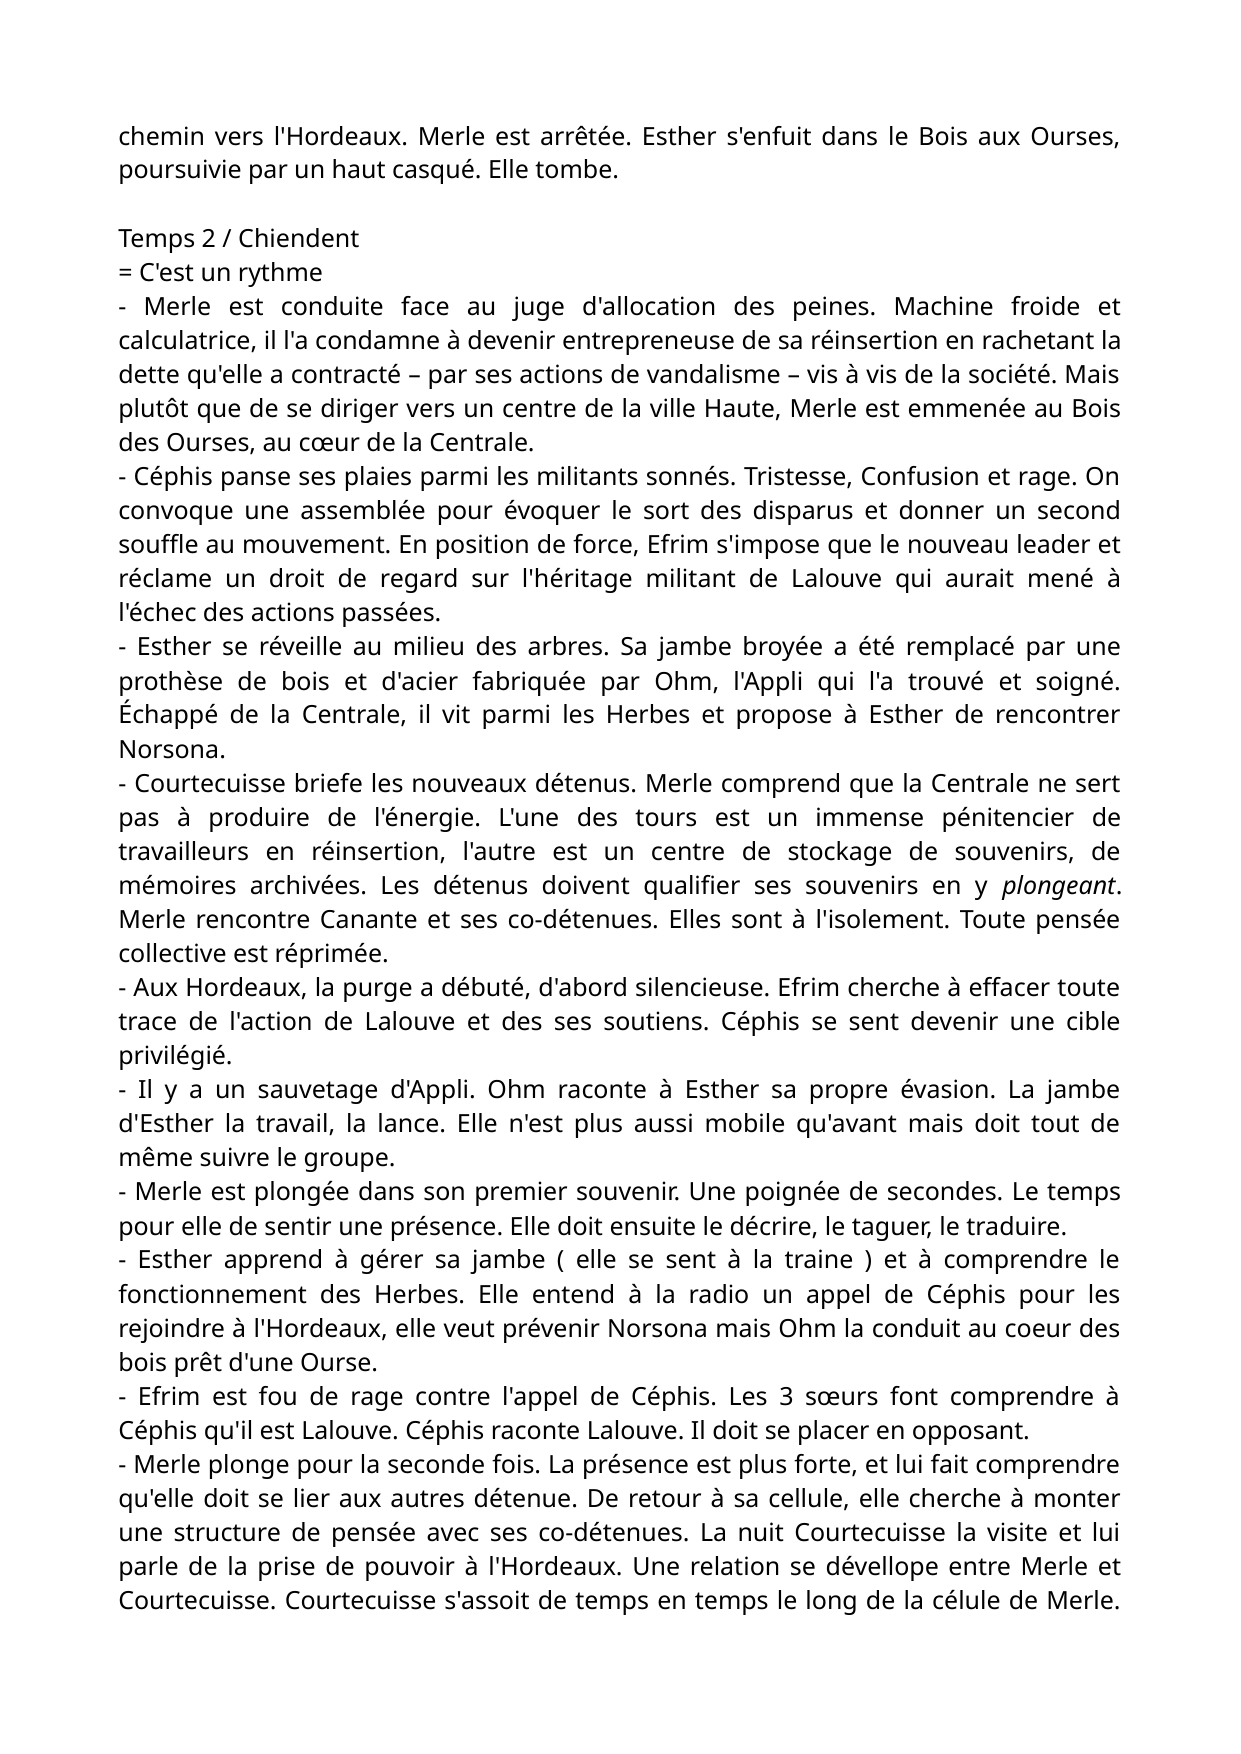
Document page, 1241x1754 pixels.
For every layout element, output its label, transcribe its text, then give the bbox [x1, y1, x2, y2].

text - Aux Hordeaux, la purge a débuté, d'abord silencieuse. Efrim cherche à effacer toute trace de l'action de Lalouve et des ses soutiens. Céphis se sent devenir une cible privilégié. [118, 970, 1122, 1072]
text = C'est un rythme [118, 254, 1122, 288]
text - Esther apprend à gérer sa jambe ( elle se sent à la traine ) et à comprendre le fonctionnement des Herbes. Elle entend à la radio un appel de Céphis pour les rejoindre à l'Hordeaux, elle veut prévenir Norsona mais Ohm la conduit au coeur des bois prêt d'une Ourse. [118, 1242, 1122, 1378]
text - Céphis panse ses plaies parmi les militants sonnés. Tristesse, Confusion et rage. On convoque une assemblée pour évoquer le sort des disparus et donner un second souffle au mouvement. En position de force, Efrim s'impose que le nouveau leader et réclame un droit de regard sur l'héritage militant de Lalouve qui aurait mené à l'échec des actions passées. [118, 459, 1122, 629]
text - Merle plonge pour la seconde fois. La présence est plus forte, et lui fait comprendre qu'elle doit se lier aux autres détenue. De retour à sa cellule, elle cherche à monter une structure de pensée avec ses co-détenues. La nuit Courtecuisse la visite et lui parle de la prise de pouvoir à l'Hordeaux. Une relation se dévellope entre Merle et Courtecuisse. Courtecuisse s'assoit de temps en temps le long de la célule de Merle. [118, 1447, 1122, 1617]
text Temps 2 / Chiendent [118, 220, 1122, 254]
text chemin vers l'Hordeaux. Merle est arrêtée. Esther s'enfuit dans le Bois aux Ourses, poursuivie par un haut casqué. Elle tombe. [118, 118, 1122, 186]
text - Merle est conduite face au juge d'allocation des peines. Machine froide et calculatrice, il l'a condamne à devenir entrepreneuse de sa réinsertion en rachetant la dette qu'elle a contracté – par ses actions de vandalisme – vis à vis de la société. Mais plutôt que de se diriger vers un centre de la ville Haute, Merle est emmenée au Bois des Ourses, au cœur de la Centrale. [118, 288, 1122, 459]
text - Efrim est fou de rage contre l'appel de Céphis. Les 3 sœurs font comprendre à Céphis qu'il est Lalouve. Céphis raconte Lalouve. Il doit se placer en opposant. [118, 1378, 1122, 1447]
text - Esther se réveille au milieu des arbres. Sa jambe broyée a été remplacé par une prothèse de bois et d'acier fabriquée par Ohm, l'Appli qui l'a trouvé et soigné. Échappé de la Centrale, il vit parmi les Herbes et propose à Esther de rencontrer Norsona. [118, 629, 1122, 765]
text - Merle est plongée dans son premier souvenir. Une poignée de secondes. Le temps pour elle de sentir une présence. Elle doit ensuite le décrire, le taguer, le traduire. [118, 1174, 1122, 1242]
text - Courtecuisse briefe les nouveaux détenus. Merle comprend que la Centrale ne sert pas à produire de l'énergie. L'une des tours est un immense pénitencier de travailleurs en réinsertion, l'autre est un centre de stockage de souvenirs, de mémoires archivées. Les détenus doivent qualifier ses souvenirs en y plongeant. Merle rencontre Canante et ses co-détenues. Elles sont à l'isolement. Toute pensée collective est réprimée. [118, 765, 1122, 970]
text - Il y a un sauvetage d'Appli. Ohm raconte à Esther sa propre évasion. La jambe d'Esther la travail, la lance. Elle n'est plus aussi mobile qu'avant mais doit tout de même suivre le groupe. [118, 1072, 1122, 1174]
